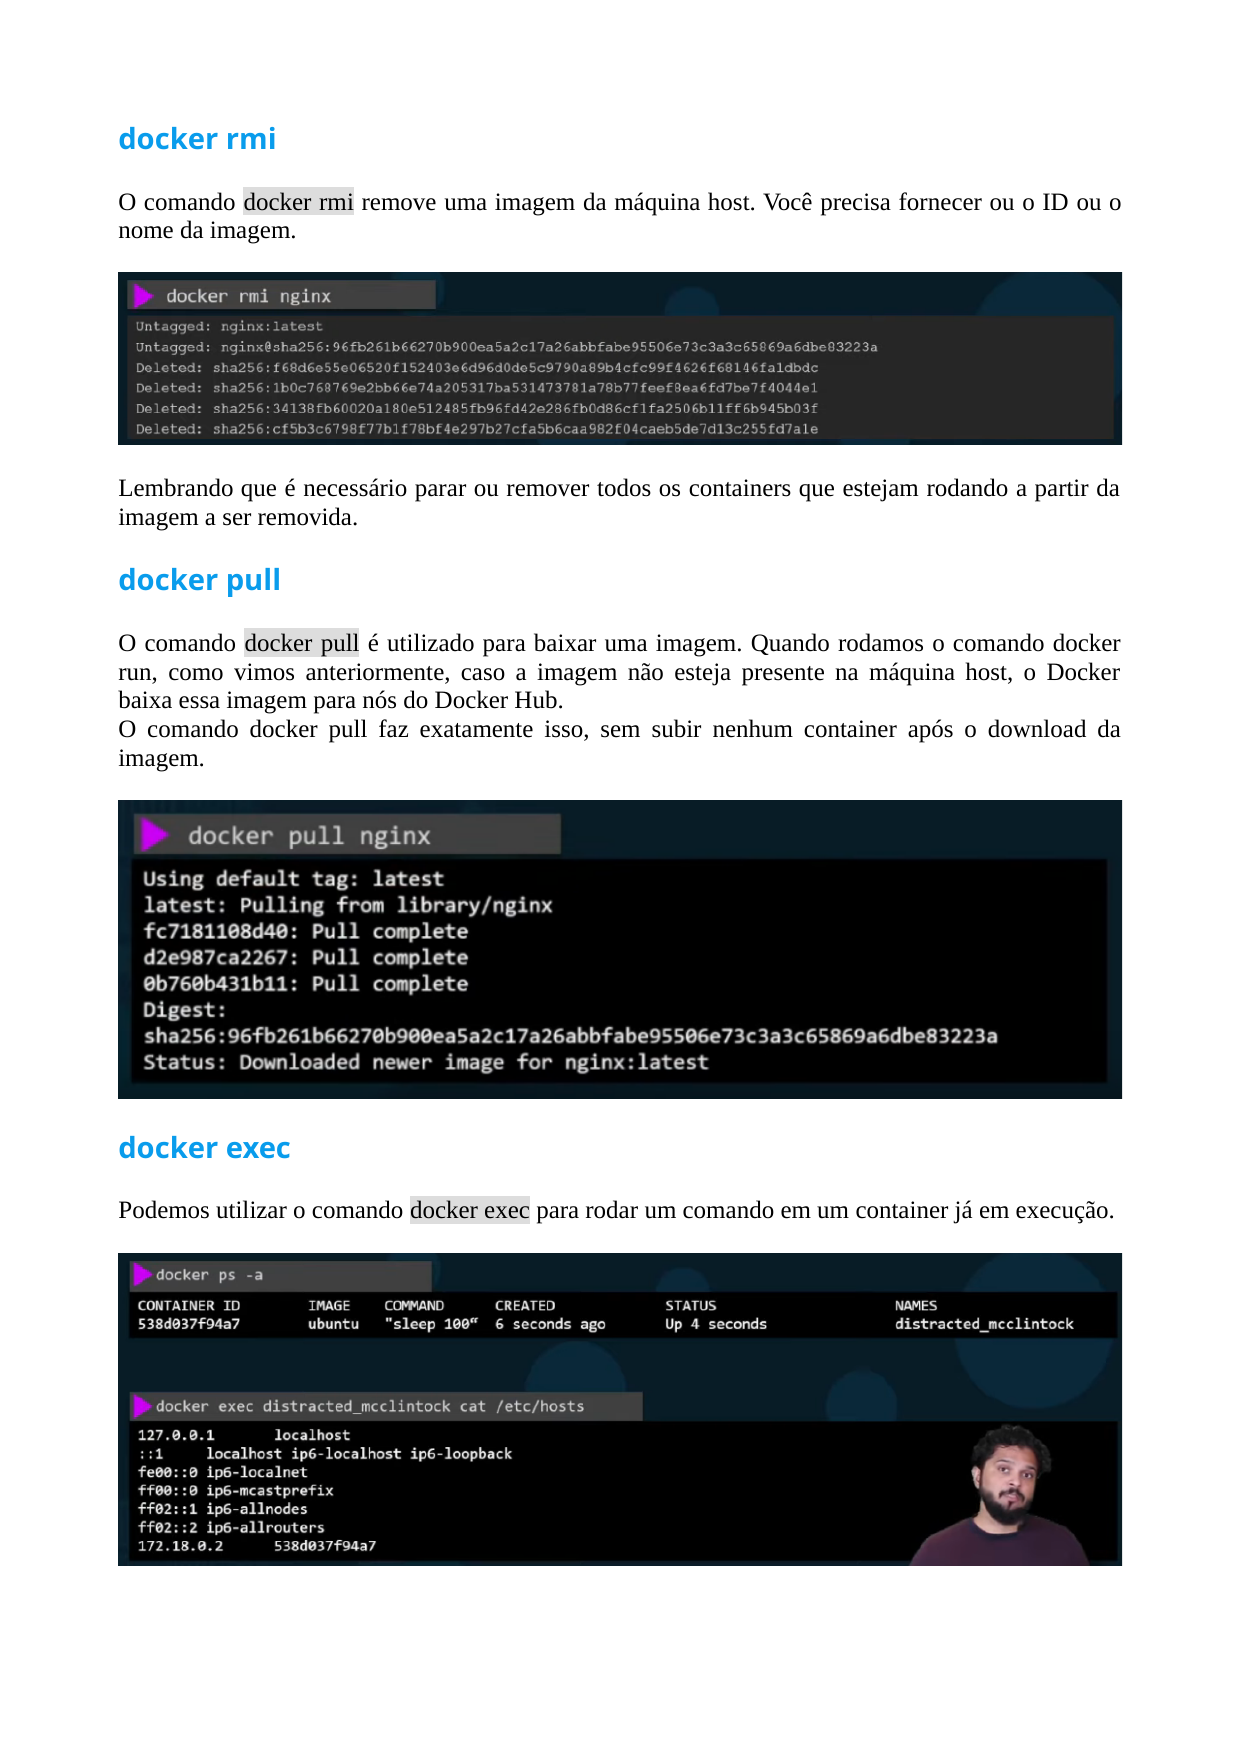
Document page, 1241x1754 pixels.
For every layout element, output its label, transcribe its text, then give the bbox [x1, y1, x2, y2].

text docker exec [118, 1127, 1122, 1167]
text O comando docker rmi remove uma imagem da máquina host. Você precisa fornecer ou o ID ou o nome da imagem. [118, 187, 1122, 244]
text Podemos utilizar o comando docker exec para rodar um comando em um container já em execução. [118, 1196, 1122, 1224]
text docker rmi [118, 118, 1122, 158]
text docker pull [118, 559, 1122, 599]
text O comando docker pull faz exatamente isso, sem subir nenhum container após o download da imagem. [118, 714, 1122, 772]
text O comando docker pull é utilizado para baixar uma imagem. Quando rodamos o comando docker run, como vimos anteriormente, caso a imagem não esteja presente na máquina host, o Docker baixa essa imagem para nós do Docker Hub. [118, 628, 1122, 714]
picture [118, 272, 1123, 445]
picture [118, 800, 1123, 1099]
picture [118, 1253, 1123, 1566]
text Lembrando que é necessário parar ou remover todos os containers que estejam rodando a partir da imagem a ser removida. [118, 473, 1122, 531]
